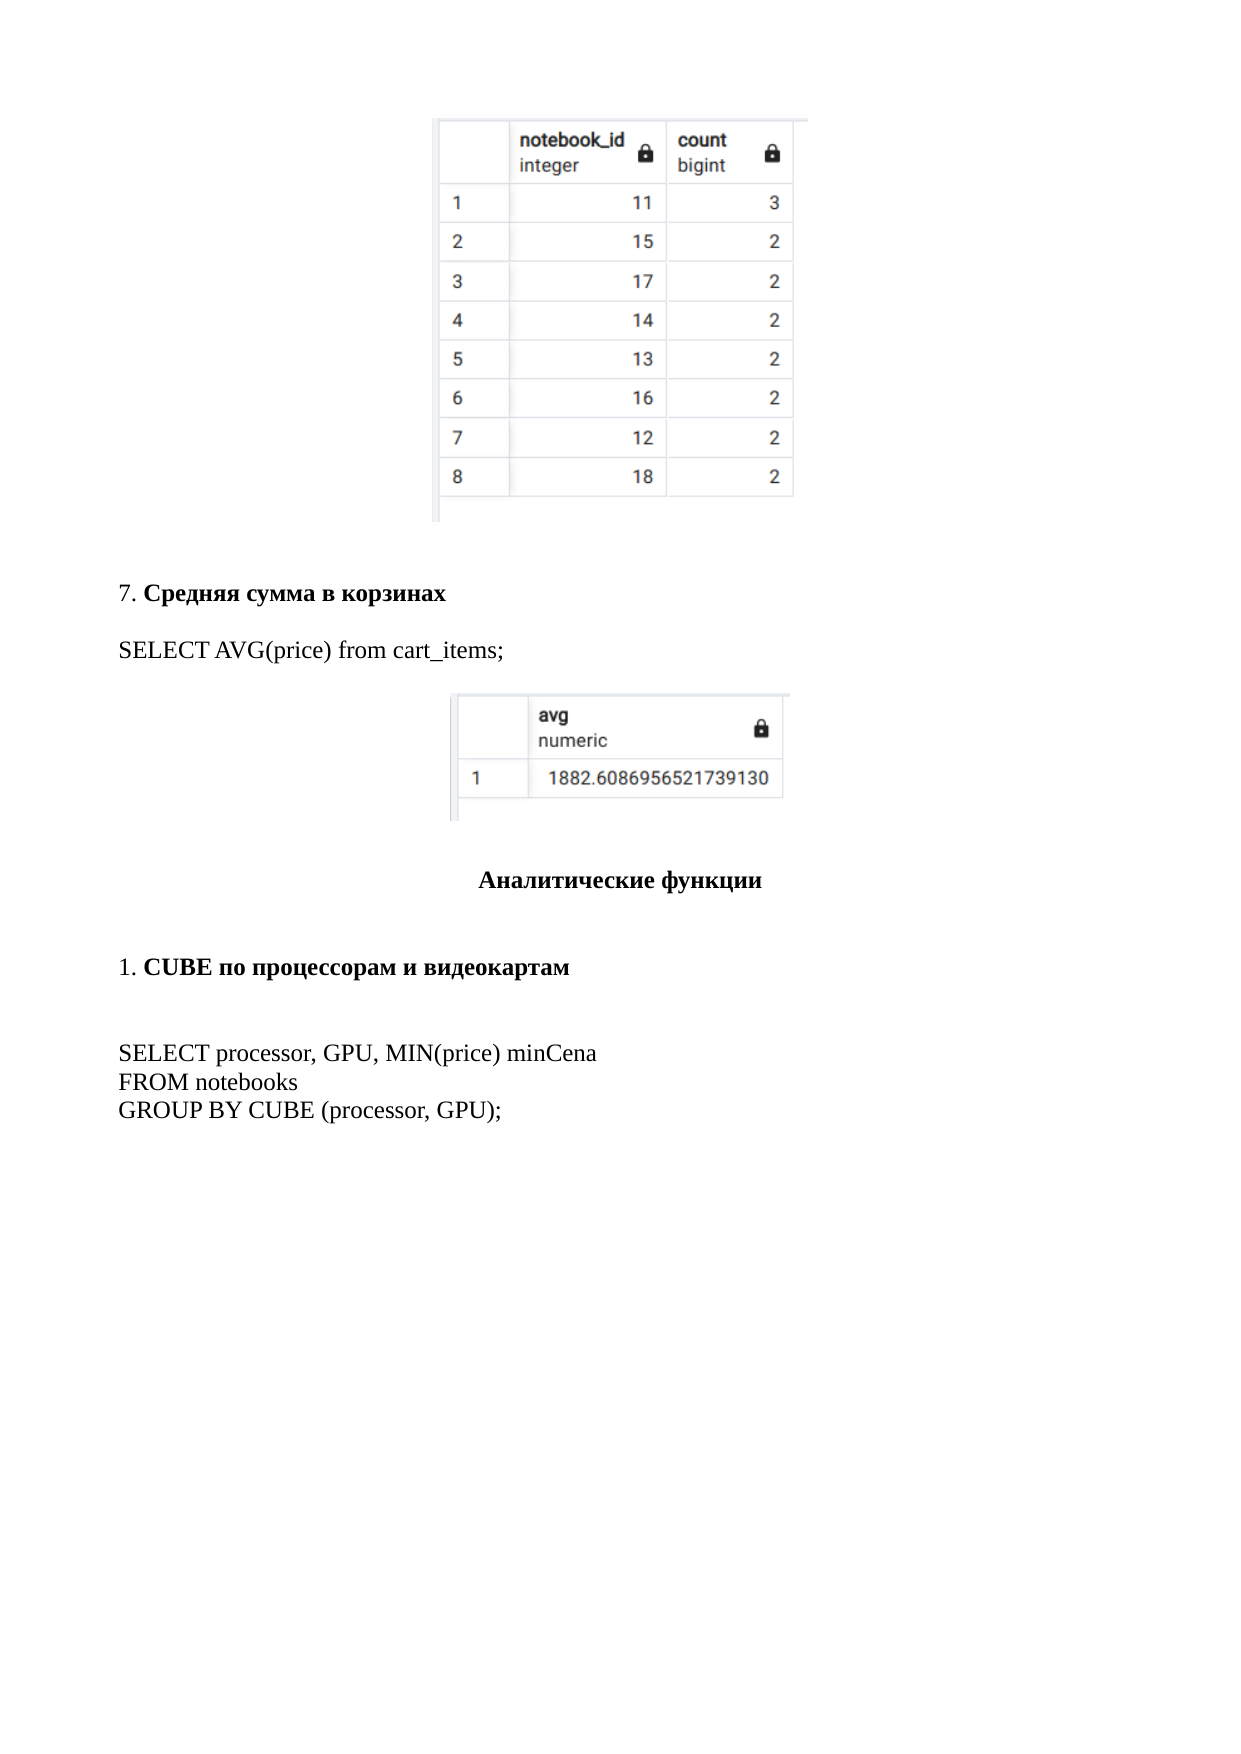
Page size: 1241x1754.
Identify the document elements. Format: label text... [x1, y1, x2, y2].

text 7. Средняя сумма в корзинах [118, 578, 1122, 607]
text Аналитические функции [118, 866, 1122, 894]
text GROUP BY CUBE (processor, GPU); [118, 1096, 1122, 1124]
text SELECT AVG(price) from cart_items; [118, 636, 1122, 664]
text FROM notebooks [118, 1067, 1122, 1096]
picture [432, 118, 809, 522]
text 1. CUBE по процессорам и видеокартам [118, 952, 1122, 981]
text SELECT processor, GPU, MIN(price) minCena [118, 1038, 1122, 1067]
picture [450, 693, 790, 821]
